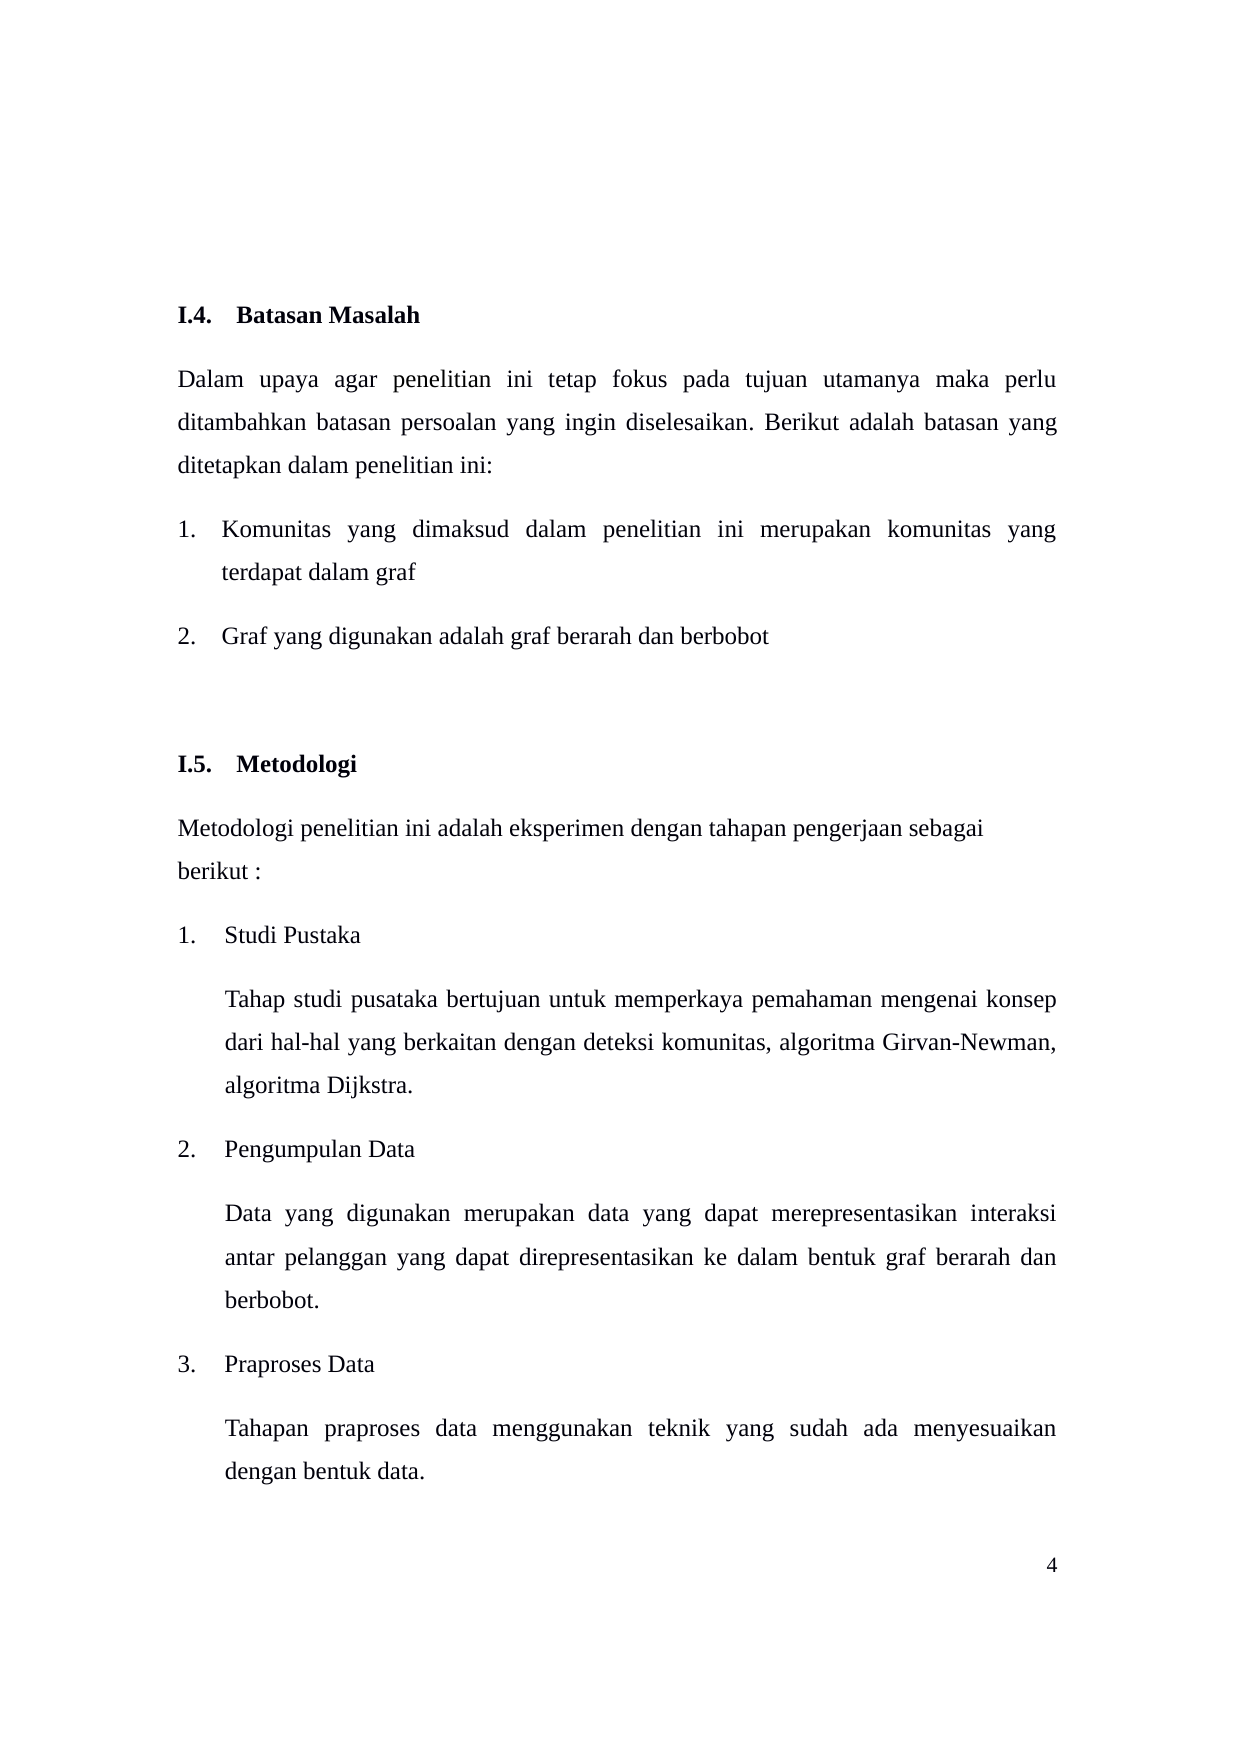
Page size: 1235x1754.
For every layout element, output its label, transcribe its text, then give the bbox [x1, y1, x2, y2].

text Dalam upaya agar penelitian ini tetap fokus pada tujuan utamanya maka perlu ditambahkan batasan persoalan yang ingin diselesaikan. Berikut adalah batasan yang ditetapkan dalam penelitian ini: [177, 364, 1057, 479]
list Graf yang digunakan adalah graf berarah dan berbobot [177, 621, 1057, 650]
list Pengumpulan Data [177, 1134, 1057, 1163]
subtitle Batasan Masalah [177, 300, 1057, 329]
subtitle Metodologi [177, 749, 1057, 778]
text Tahap studi pusataka bertujuan untuk memperkaya pemahaman mengenai konsep dari hal-hal yang berkaitan dengan deteksi komunitas, algoritma Girvan-Newman, algoritma Dijkstra. [224, 984, 1057, 1099]
text Data yang digunakan merupakan data yang dapat merepresentasikan interaksi antar pelanggan yang dapat direpresentasikan ke dalam bentuk graf berarah dan berbobot. [224, 1198, 1057, 1313]
text Metodologi penelitian ini adalah eksperimen dengan tahapan pengerjaan sebagai berikut : [177, 813, 1057, 885]
text Tahapan praproses data menggunakan teknik yang sudah ada menyesuaikan dengan bentuk data. [224, 1413, 1057, 1484]
list Komunitas yang dimaksud dalam penelitian ini merupakan komunitas yang terdapat dalam graf [177, 514, 1057, 586]
list Studi Pustaka [177, 920, 1057, 949]
list Praproses Data [177, 1349, 1057, 1377]
